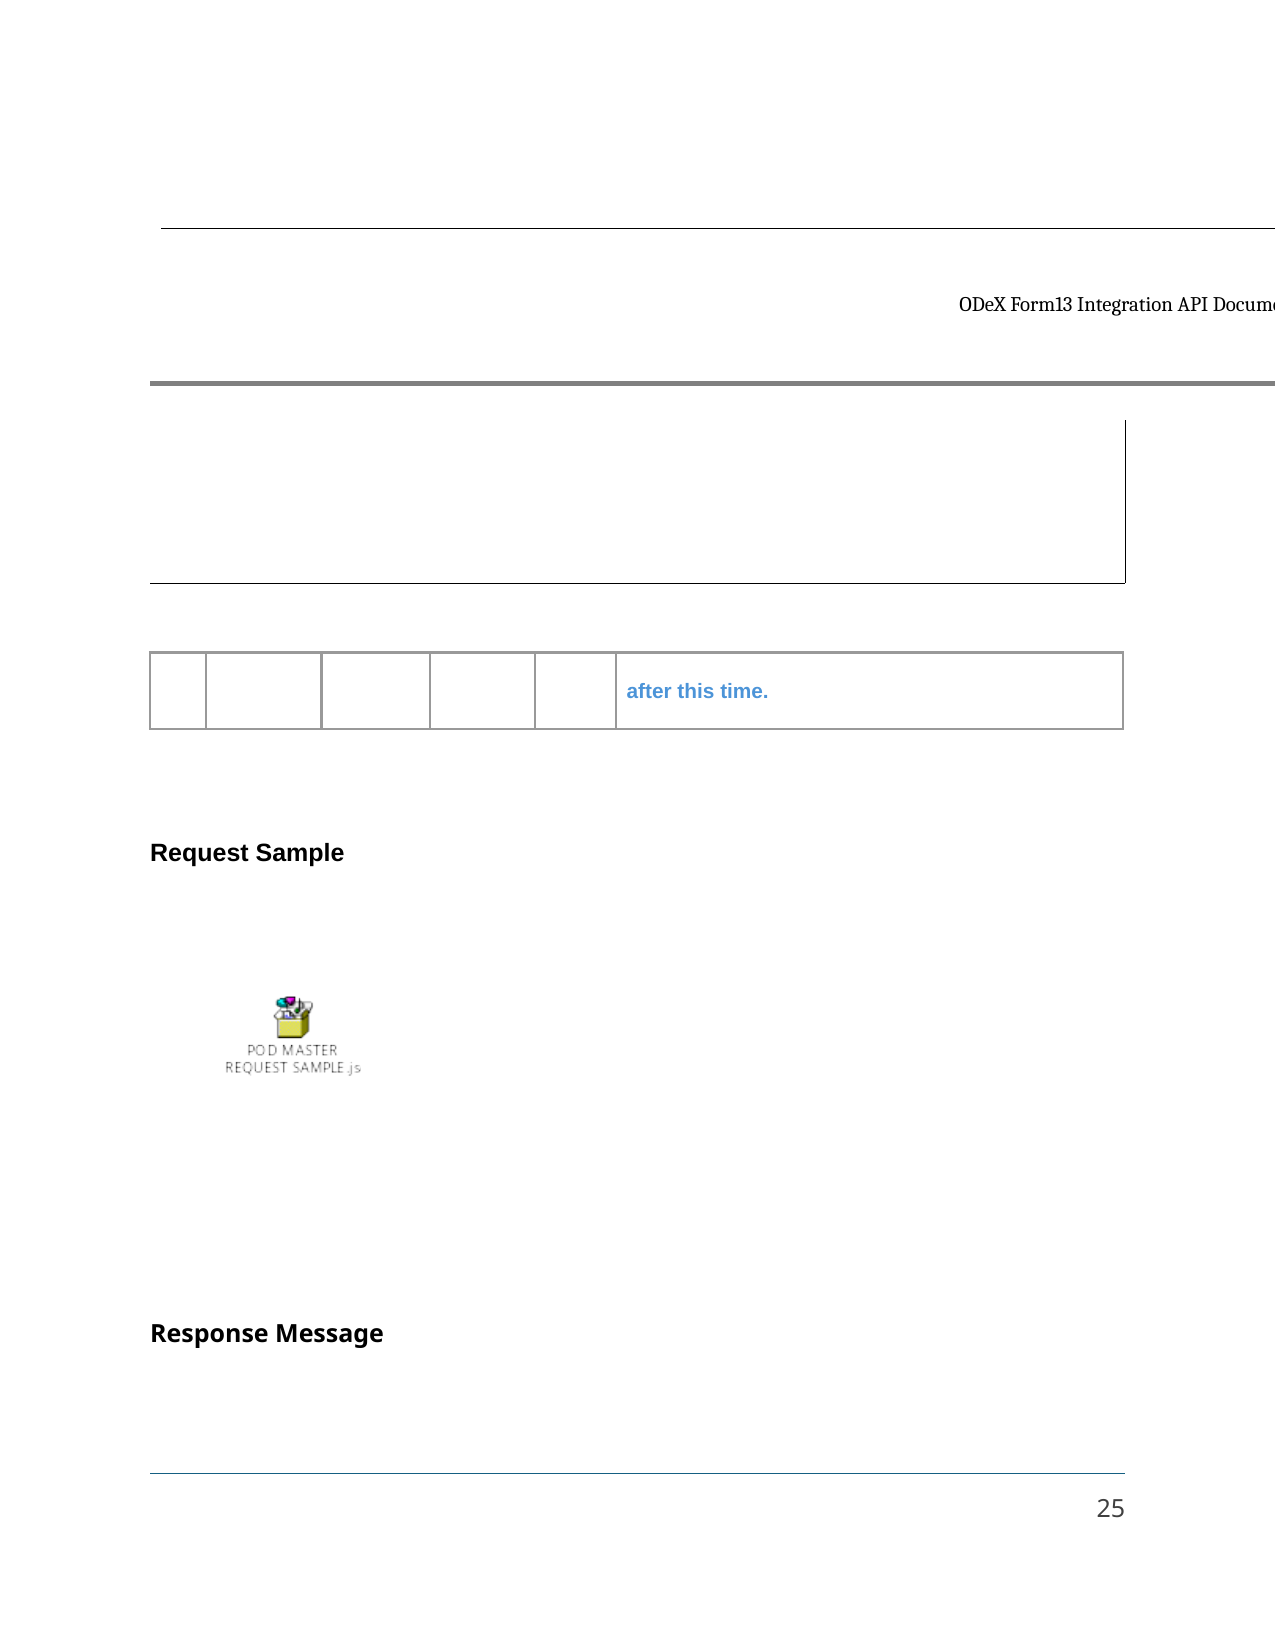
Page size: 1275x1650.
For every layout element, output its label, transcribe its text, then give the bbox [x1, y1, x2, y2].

table_cell [151, 654, 205, 727]
table_cell [207, 654, 320, 727]
table_cell [431, 654, 534, 727]
text Response Message [150, 1315, 1125, 1349]
table_cell [323, 654, 429, 727]
text Request Sample [150, 838, 1125, 867]
table_cell after this time. [617, 654, 1122, 727]
table_cell [536, 654, 615, 727]
